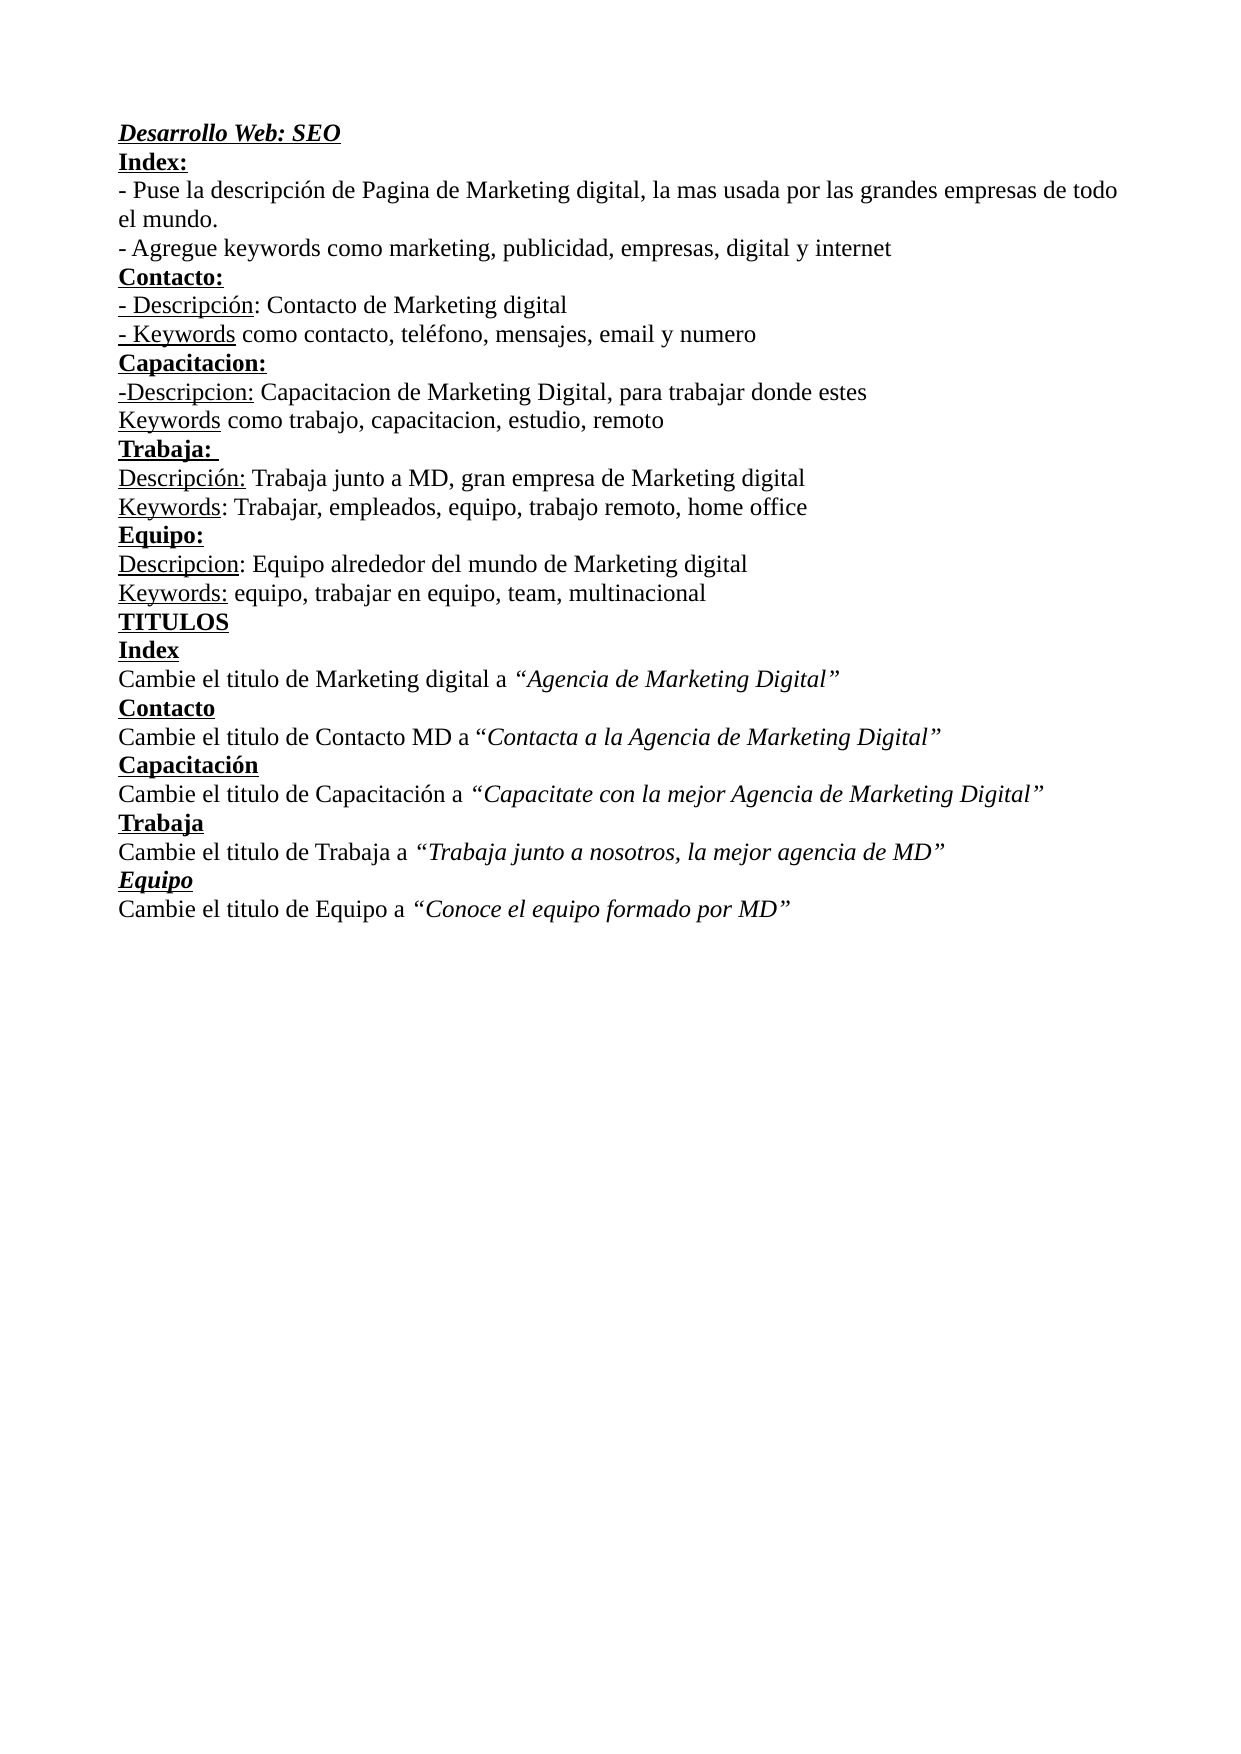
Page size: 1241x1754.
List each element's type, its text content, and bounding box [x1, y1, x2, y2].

text Desarrollo Web: SEO [118, 118, 1122, 147]
text - Descripción: Contacto de Marketing digital [118, 291, 1122, 319]
text Cambie el titulo de Contacto MD a “Contacta a la Agencia de Marketing Digital” [118, 722, 1122, 751]
text - Keywords como contacto, teléfono, mensajes, email y numero [118, 319, 1122, 348]
text Index: [118, 147, 1122, 176]
text -Descripcion: Capacitacion de Marketing Digital, para trabajar donde estes [118, 377, 1122, 406]
text Equipo [118, 866, 1122, 894]
text Keywords como trabajo, capacitacion, estudio, remoto [118, 406, 1122, 434]
text Cambie el titulo de Marketing digital a “Agencia de Marketing Digital” [118, 664, 1122, 693]
text Cambie el titulo de Equipo a “Conoce el equipo formado por MD” [118, 894, 1122, 923]
text Cambie el titulo de Capacitación a “Capacitate con la mejor Agencia de Marketing Digital” [118, 779, 1122, 808]
text Contacto: [118, 262, 1122, 291]
text Index [118, 636, 1122, 664]
text Capacitación [118, 751, 1122, 779]
text Descripción: Trabaja junto a MD, gran empresa de Marketing digital [118, 463, 1122, 492]
text Capacitacion: [118, 348, 1122, 377]
text - Puse la descripción de Pagina de Marketing digital, la mas usada por las grandes empresas de todo el mundo. [118, 176, 1122, 233]
text Trabaja: [118, 434, 1122, 463]
text Keywords: equipo, trabajar en equipo, team, multinacional [118, 578, 1122, 607]
text Descripcion: Equipo alrededor del mundo de Marketing digital [118, 549, 1122, 578]
text Trabaja [118, 808, 1122, 837]
text TITULOS [118, 607, 1122, 636]
text Contacto [118, 693, 1122, 722]
text - Agregue keywords como marketing, publicidad, empresas, digital y internet [118, 233, 1122, 262]
text Cambie el titulo de Trabaja a “Trabaja junto a nosotros, la mejor agencia de MD” [118, 837, 1122, 866]
text Equipo: [118, 521, 1122, 549]
text Keywords: Trabajar, empleados, equipo, trabajo remoto, home office [118, 492, 1122, 521]
